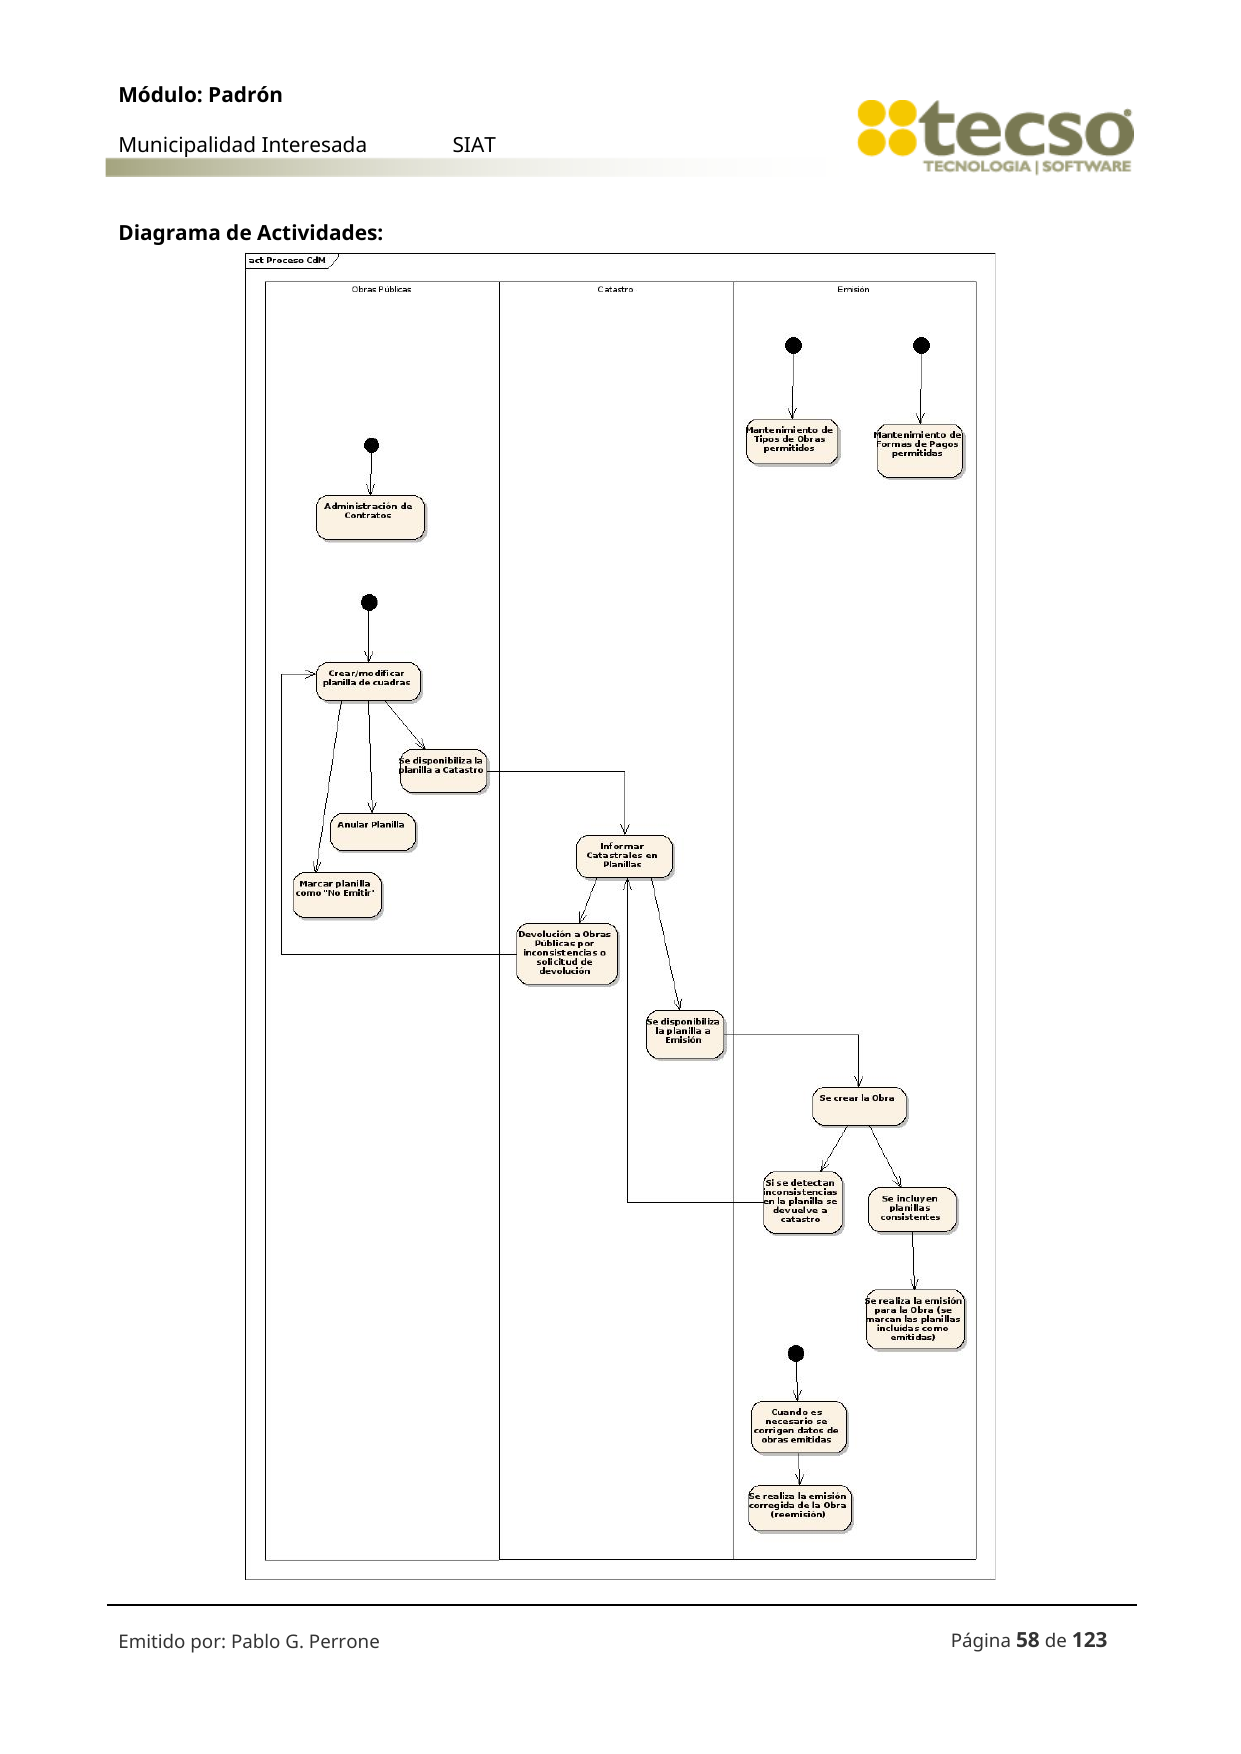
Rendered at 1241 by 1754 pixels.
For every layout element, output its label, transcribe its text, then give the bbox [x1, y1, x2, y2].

text Diagrama de Actividades: [118, 218, 1122, 246]
picture [244, 252, 996, 1580]
picture [105, 100, 1134, 177]
